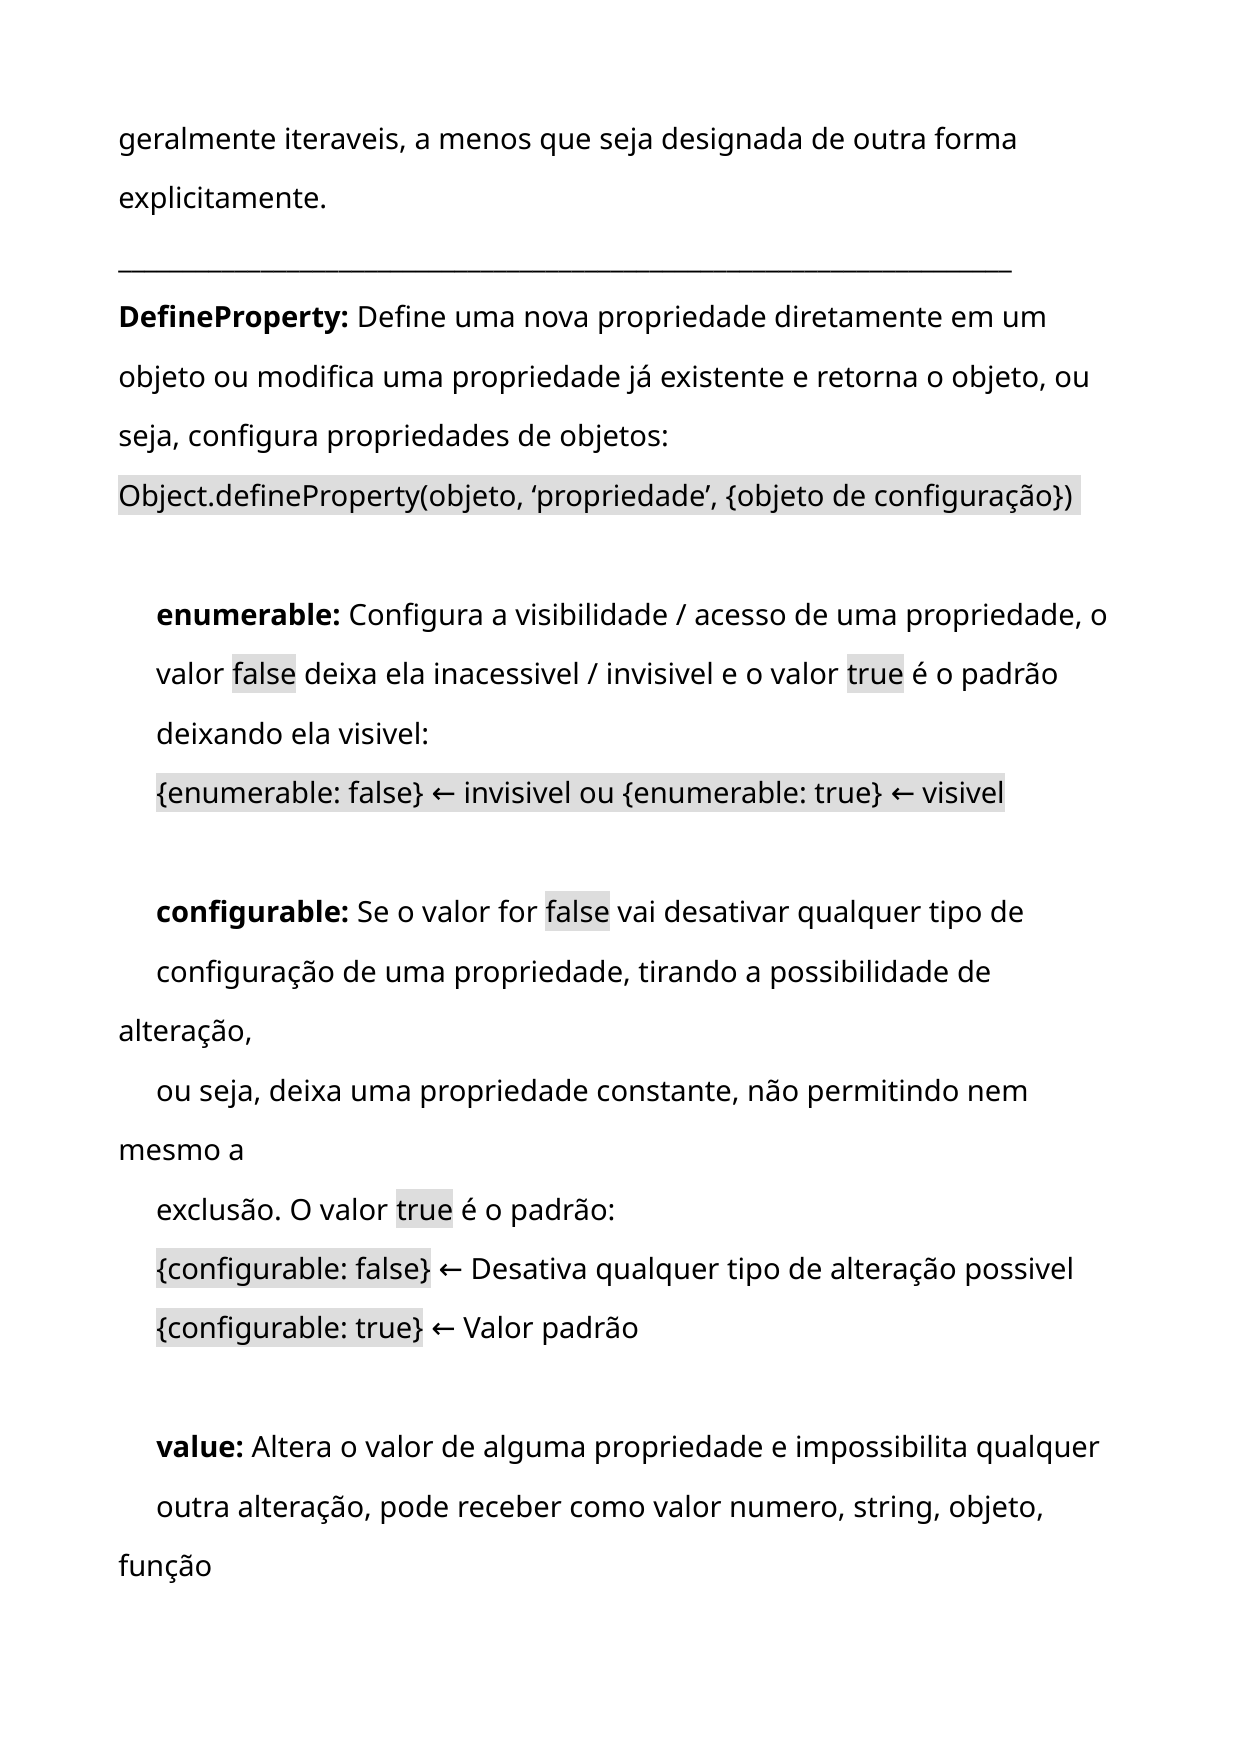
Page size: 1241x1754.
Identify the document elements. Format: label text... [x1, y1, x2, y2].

text {configurable: true} ← Valor padrão [118, 1308, 1122, 1347]
text configuração de uma propriedade, tirando a possibilidade de alteração, [118, 951, 1122, 1050]
text DefineProperty: Define uma nova propriedade diretamente em um objeto ou modifica uma propriedade já existente e retorna o objeto, ou seja, configura propriedades de objetos: [118, 297, 1122, 455]
text exclusão. O valor true é o padrão: [118, 1189, 1122, 1228]
text configurable: Se o valor for false vai desativar qualquer tipo de [118, 891, 1122, 931]
text {enumerable: false} ← invisivel ou {enumerable: true} ← visivel [118, 772, 1122, 812]
text {configurable: false} ← Desativa qualquer tipo de alteração possivel [118, 1248, 1122, 1288]
text enumerable: Configura a visibilidade / acesso de uma propriedade, o [118, 594, 1122, 634]
text ou seja, deixa uma propriedade constante, não permitindo nem mesmo a [118, 1070, 1122, 1169]
text value: Altera o valor de alguma propriedade e impossibilita qualquer [118, 1427, 1122, 1466]
text valor false deixa ela inacessivel / invisivel e o valor true é o padrão [118, 653, 1122, 693]
text deixando ela visivel: [118, 713, 1122, 753]
text outra alteração, pode receber como valor numero, string, objeto, função [118, 1486, 1122, 1585]
text _____________________________________________________________________ [118, 237, 1122, 277]
text geralmente iteraveis, a menos que seja designada de outra forma explicitamente. [118, 118, 1122, 217]
text Object.defineProperty(objeto, ‘propriedade’, {objeto de configuração}) [118, 475, 1122, 515]
